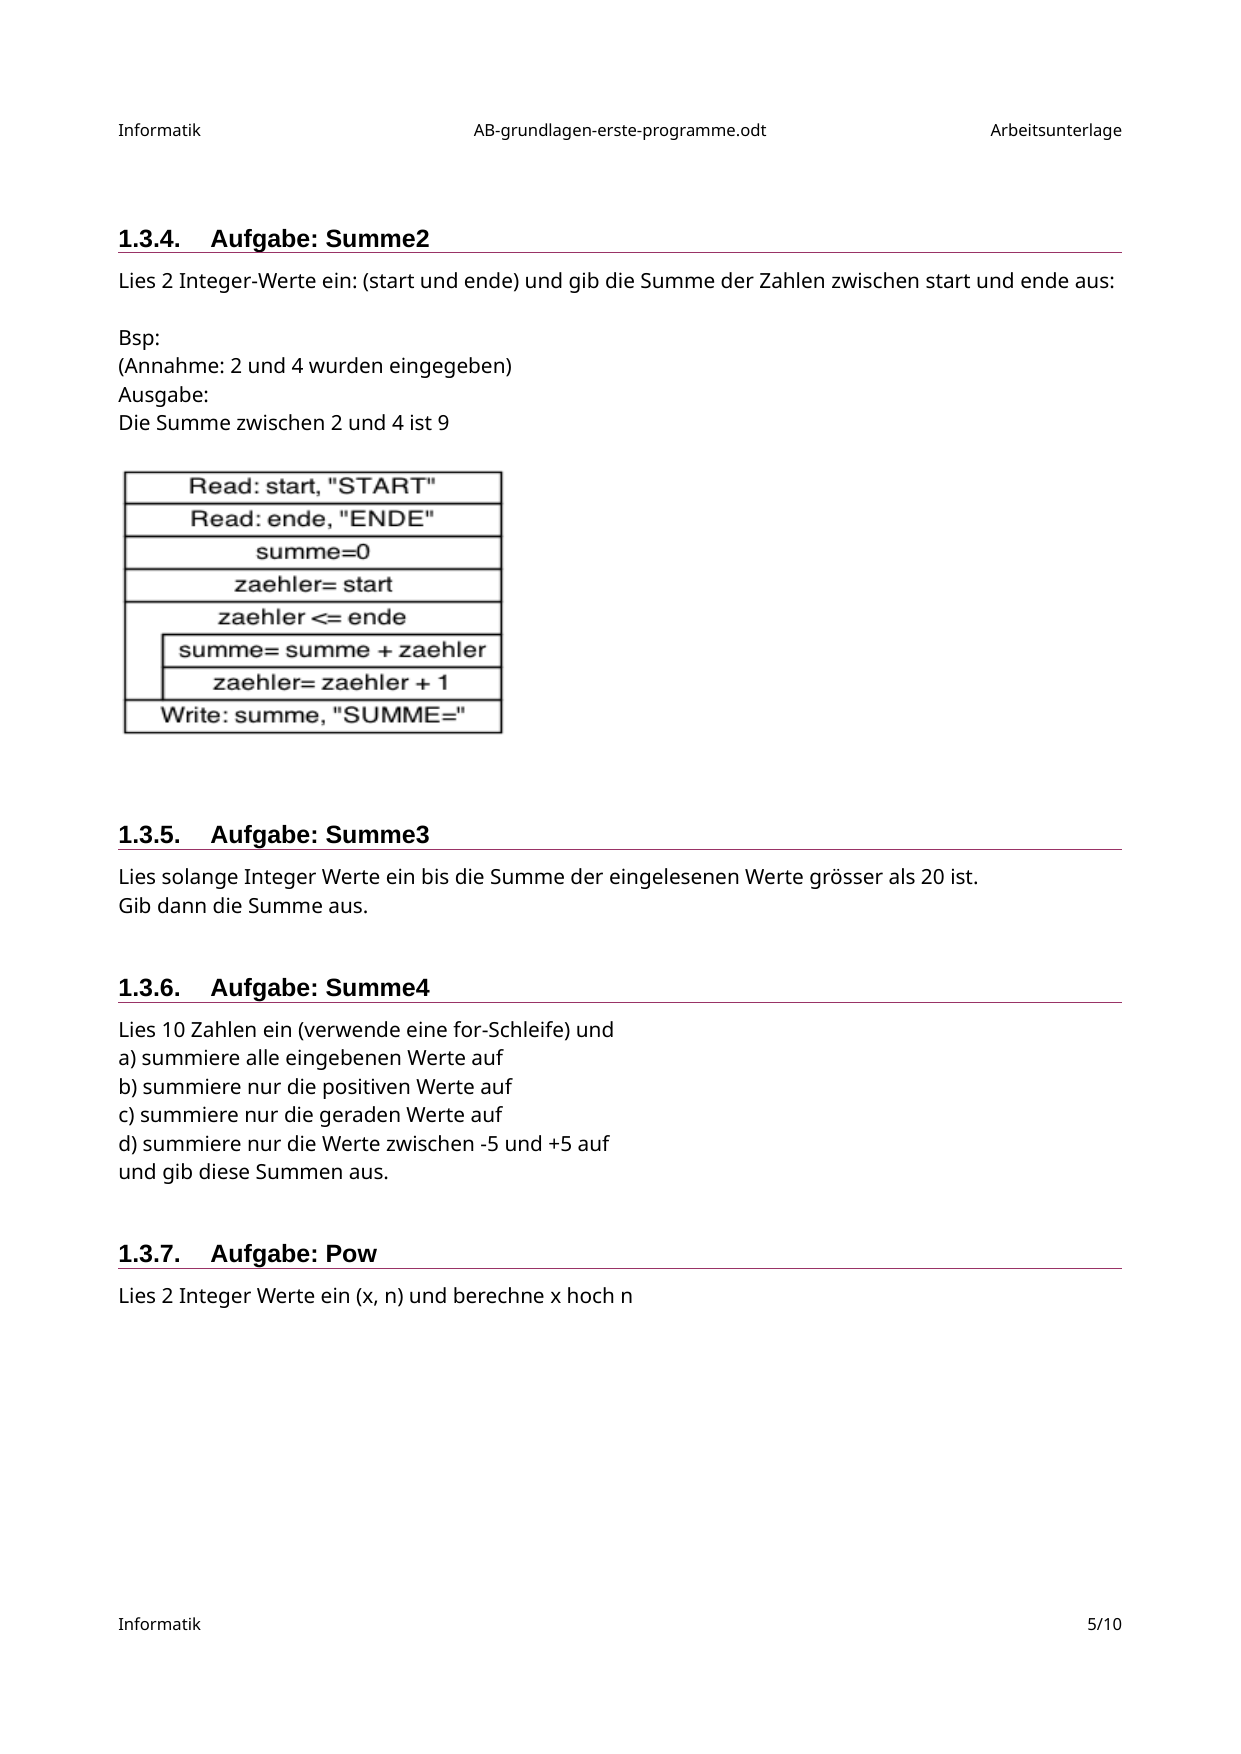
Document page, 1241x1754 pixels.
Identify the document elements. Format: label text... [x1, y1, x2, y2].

text Lies 2 Integer-Werte ein: (start und ende) und gib die Summe der Zahlen zwischen start und ende aus: Bsp: (Annahme: 2 und 4 wurden eingegeben) Ausgabe: [118, 266, 1122, 408]
text Die Summe zwischen 2 und 4 ist 9 [118, 408, 1122, 437]
subtitle Aufgabe: Summe3 [118, 820, 1122, 849]
picture [118, 465, 513, 739]
subtitle Aufgabe: Summe2 [118, 224, 1122, 252]
text Lies 2 Integer Werte ein (x, n) und berechne x hoch n [118, 1281, 1122, 1310]
text Lies 10 Zahlen ein (verwende eine for-Schleife) und a) summiere alle eingebenen Werte auf b) summiere nur die positiven Werte auf c) summiere nur die geraden Werte auf d) summiere nur die Werte zwischen -5 und +5 auf und gib diese Summen aus. [118, 1015, 1122, 1186]
subtitle Aufgabe: Summe4 [118, 973, 1122, 1002]
subtitle Aufgabe: Pow [118, 1239, 1122, 1268]
text Lies solange Integer Werte ein bis die Summe der eingelesenen Werte grösser als 20 ist. [118, 862, 1122, 891]
text Gib dann die Summe aus. [118, 891, 1122, 919]
